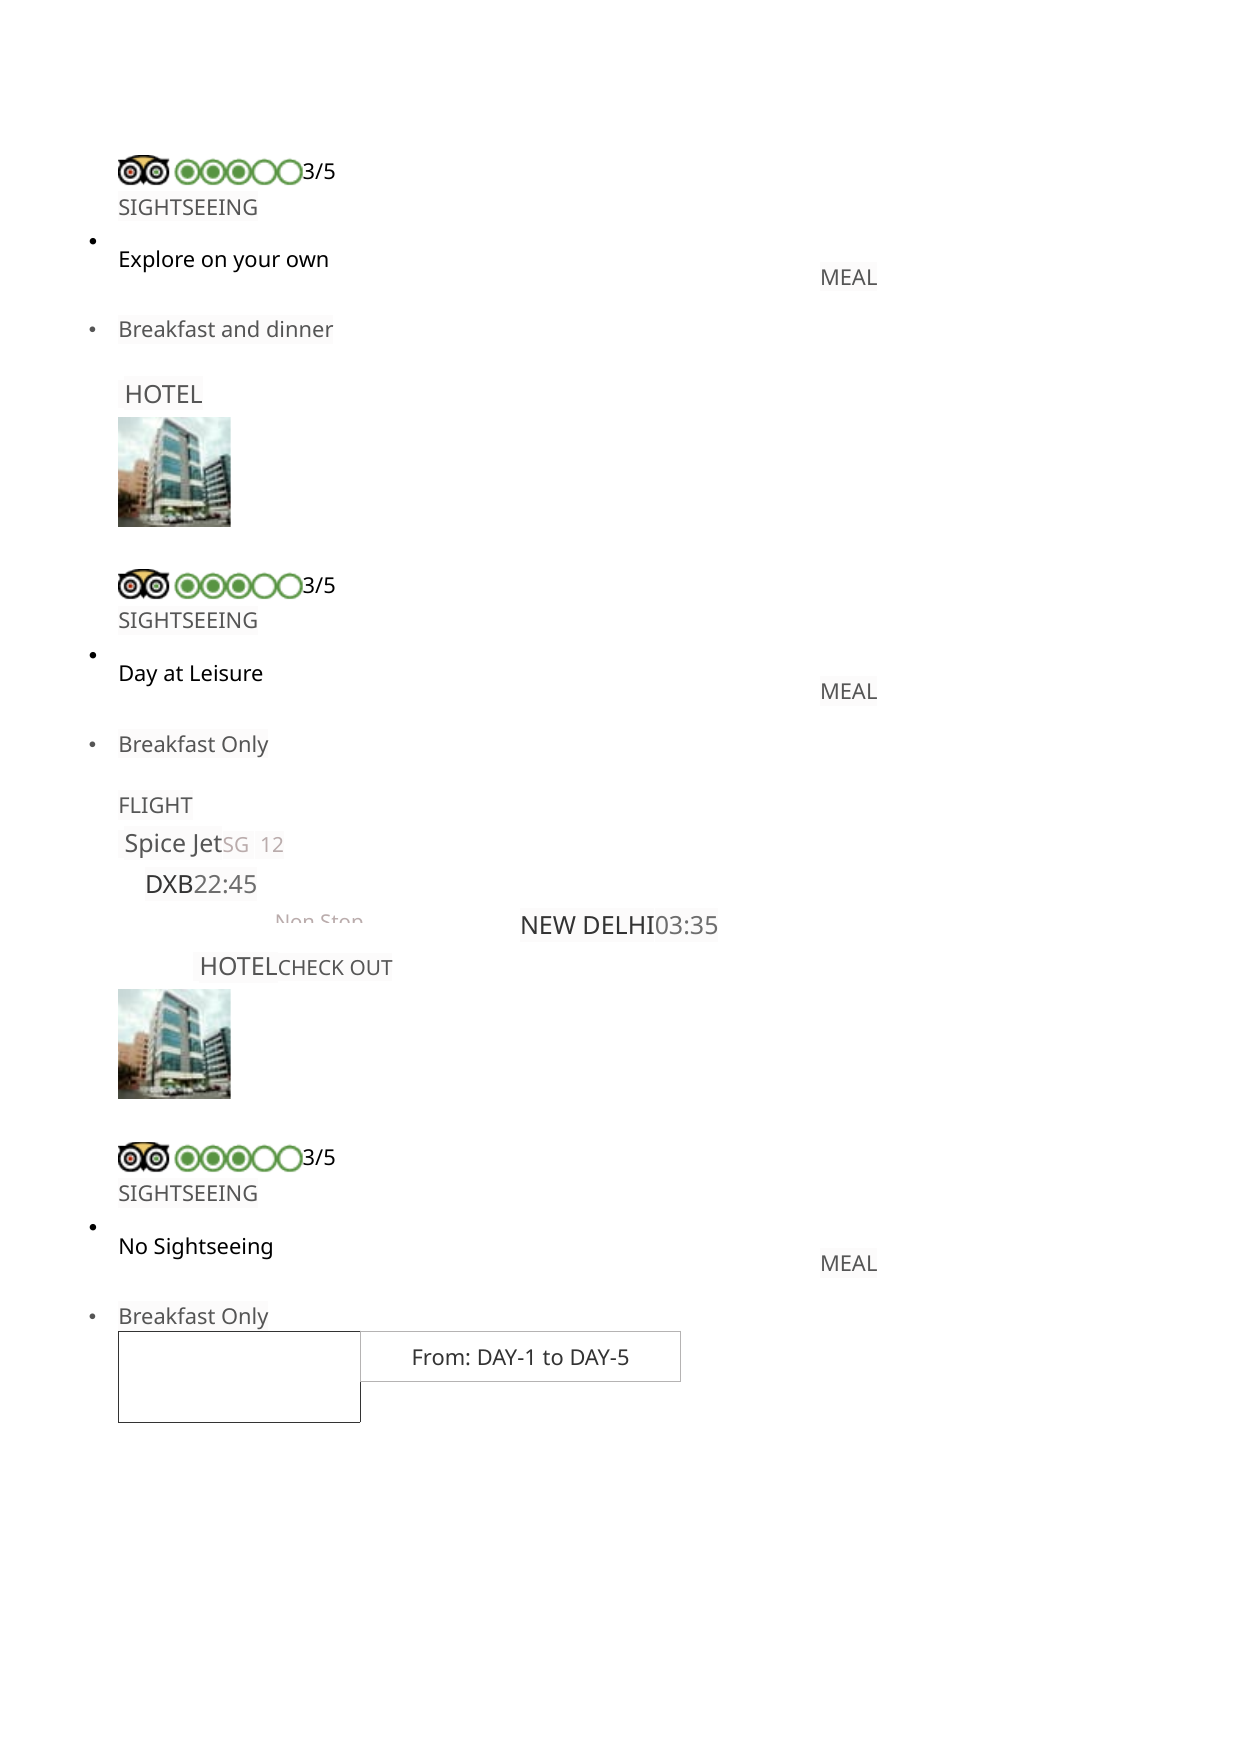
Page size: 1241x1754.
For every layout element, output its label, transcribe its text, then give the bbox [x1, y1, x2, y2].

picture [118, 989, 231, 1099]
text HOTEL [118, 376, 1122, 410]
list No Sightseeing [118, 1213, 757, 1260]
list Breakfast Only [118, 711, 1122, 758]
list Breakfast Only [118, 1284, 1122, 1331]
text SIGHTSEEING [118, 599, 1122, 635]
text NEW DELHI03:35 [145, 908, 1122, 952]
subtitle DAY-5 [118, 758, 1122, 790]
text Dubai [181, 1340, 337, 1412]
text MEAL [757, 262, 1122, 291]
subtitle DAY-4 [118, 344, 1122, 376]
text Versailles3 Star [118, 1112, 1190, 1142]
text MEAL [757, 1248, 1122, 1278]
text DXB22:45 [145, 867, 1122, 901]
text Versailles3 Star [118, 540, 1190, 570]
text FLIGHT [118, 790, 1122, 820]
text HOTELCHECK OUT [193, 948, 1122, 983]
text 3/5 [303, 156, 1190, 186]
list Breakfast and dinner [118, 297, 1122, 344]
picture [118, 155, 303, 187]
text MEAL [757, 676, 1122, 706]
text From: DAY-1 to DAY-5 [399, 1340, 641, 1371]
text [118, 532, 1190, 540]
list Explore on your own [118, 227, 757, 274]
text 3/5 [303, 570, 1190, 599]
text Non Stop [145, 908, 493, 923]
text Versailles3 Star [118, 126, 1190, 156]
text SIGHTSEEING [118, 1172, 1122, 1208]
text [118, 1104, 1190, 1112]
text Spice JetSG 12 [118, 826, 1083, 860]
text 3/5 [303, 1142, 1190, 1172]
picture [118, 1142, 303, 1174]
text [118, 118, 1190, 126]
list Day at Leisure [118, 641, 757, 688]
picture [118, 417, 231, 527]
text SIGHTSEEING [118, 186, 1122, 221]
picture [118, 569, 303, 601]
